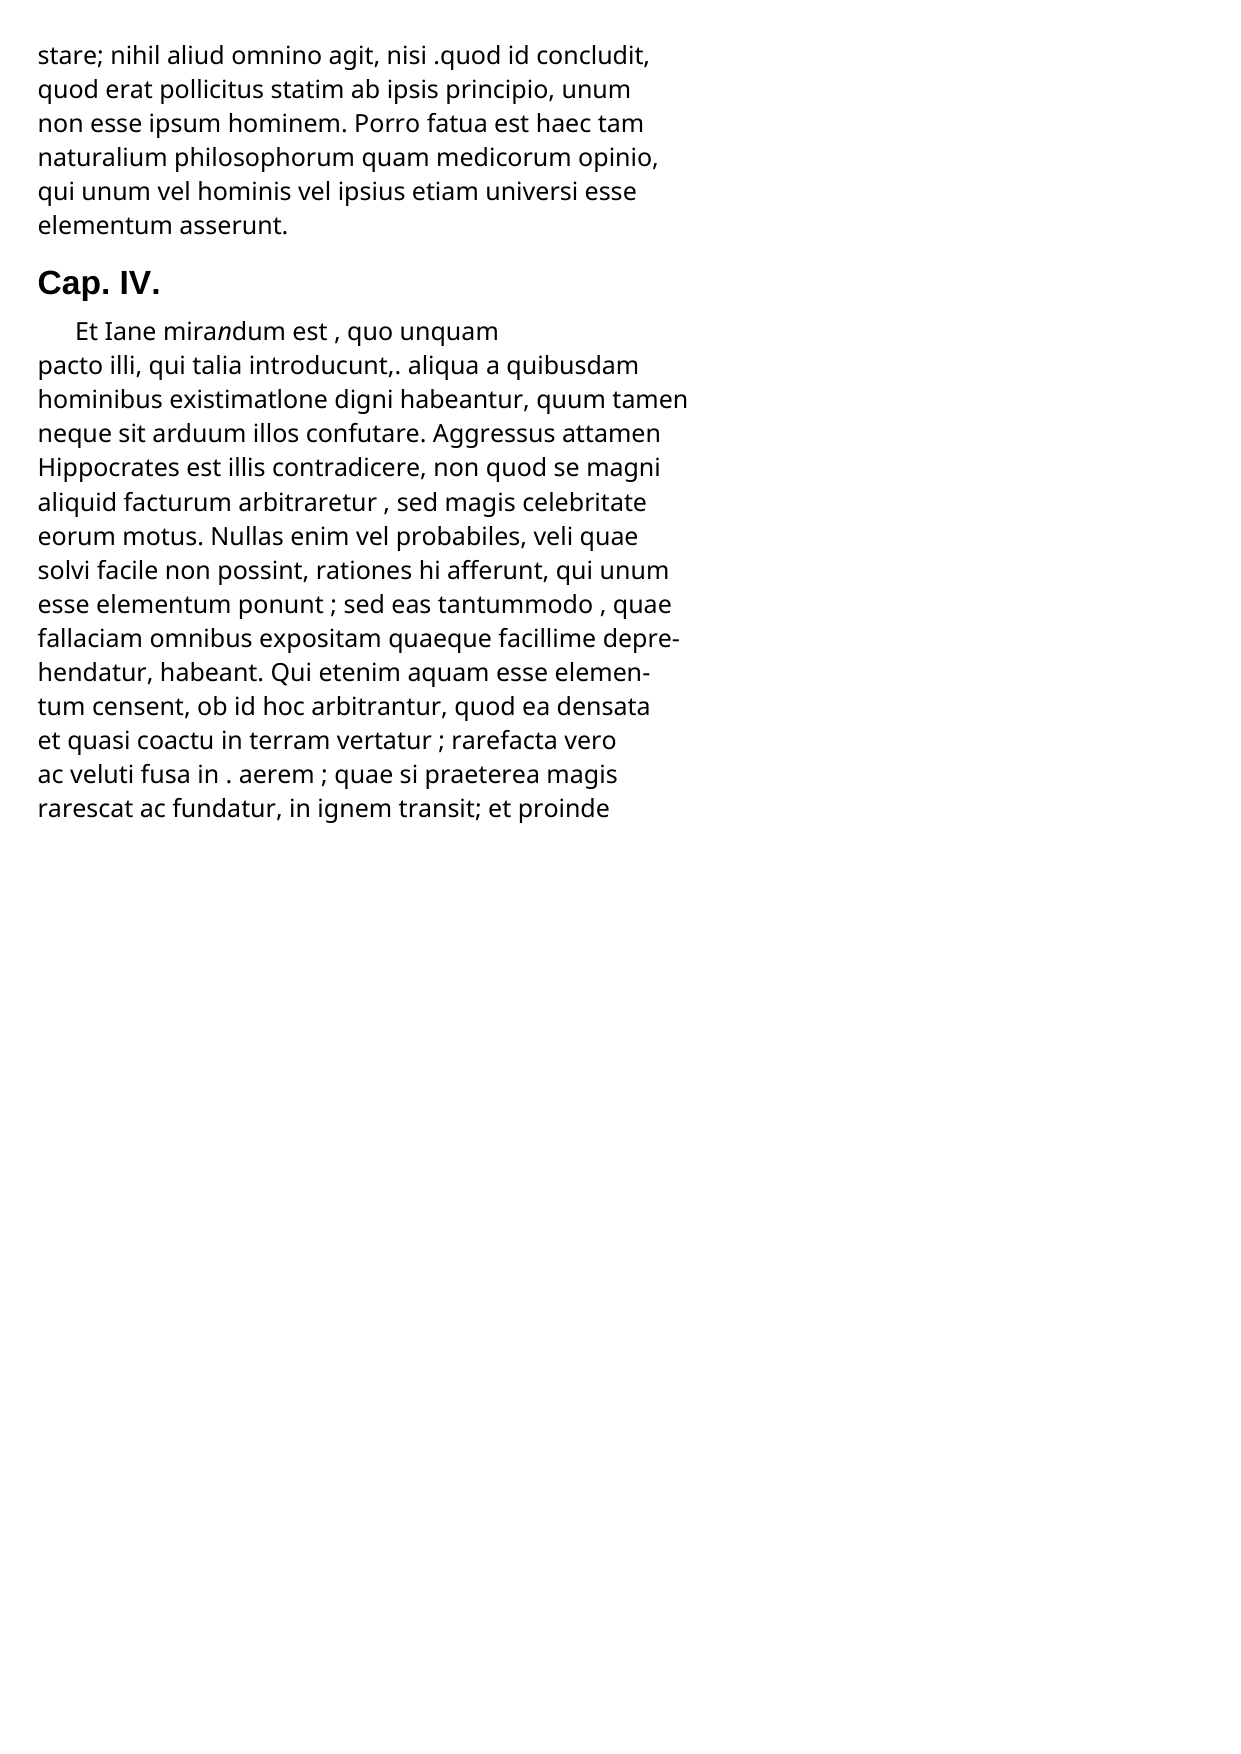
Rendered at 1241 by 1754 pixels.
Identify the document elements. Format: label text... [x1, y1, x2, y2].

subtitle Cap. IV. [37, 263, 1203, 301]
text stare; nihil aliud omnino agit, nisi .quod id concludit, quod erat pollicitus statim ab ipsis principio, unum non esse ipsum hominem. Porro fatua est haec tam naturalium philosophorum quam medicorum opinio, qui unum vel hominis vel ipsius etiam universi esse elementum asserunt. [37, 37, 1203, 242]
text Et Iane mirandum est , quo unquam pacto illi, qui talia introducunt,. aliqua a quibusdam hominibus existimatlone digni habeantur, quum tamen neque sit arduum illos confutare. Aggressus attamen Hippocrates est illis contradicere, non quod se magni aliquid facturum arbitraretur , sed magis celebritate eorum motus. Nullas enim vel probabiles, veli quae solvi facile non possint, rationes hi afferunt, qui unum esse elementum ponunt ; sed eas tantummodo , quae fallaciam omnibus expositam quaeque facillime depre- hendatur, habeant. Qui etenim aquam esse elemen- tum censent, ob id hoc arbitrantur, quod ea densata et quasi coactu in terram vertatur ; rarefacta vero ac veluti fusa in . aerem ; quae si praeterea magis rarescat ac fundatur, in ignem transit; et proinde [37, 314, 1203, 825]
